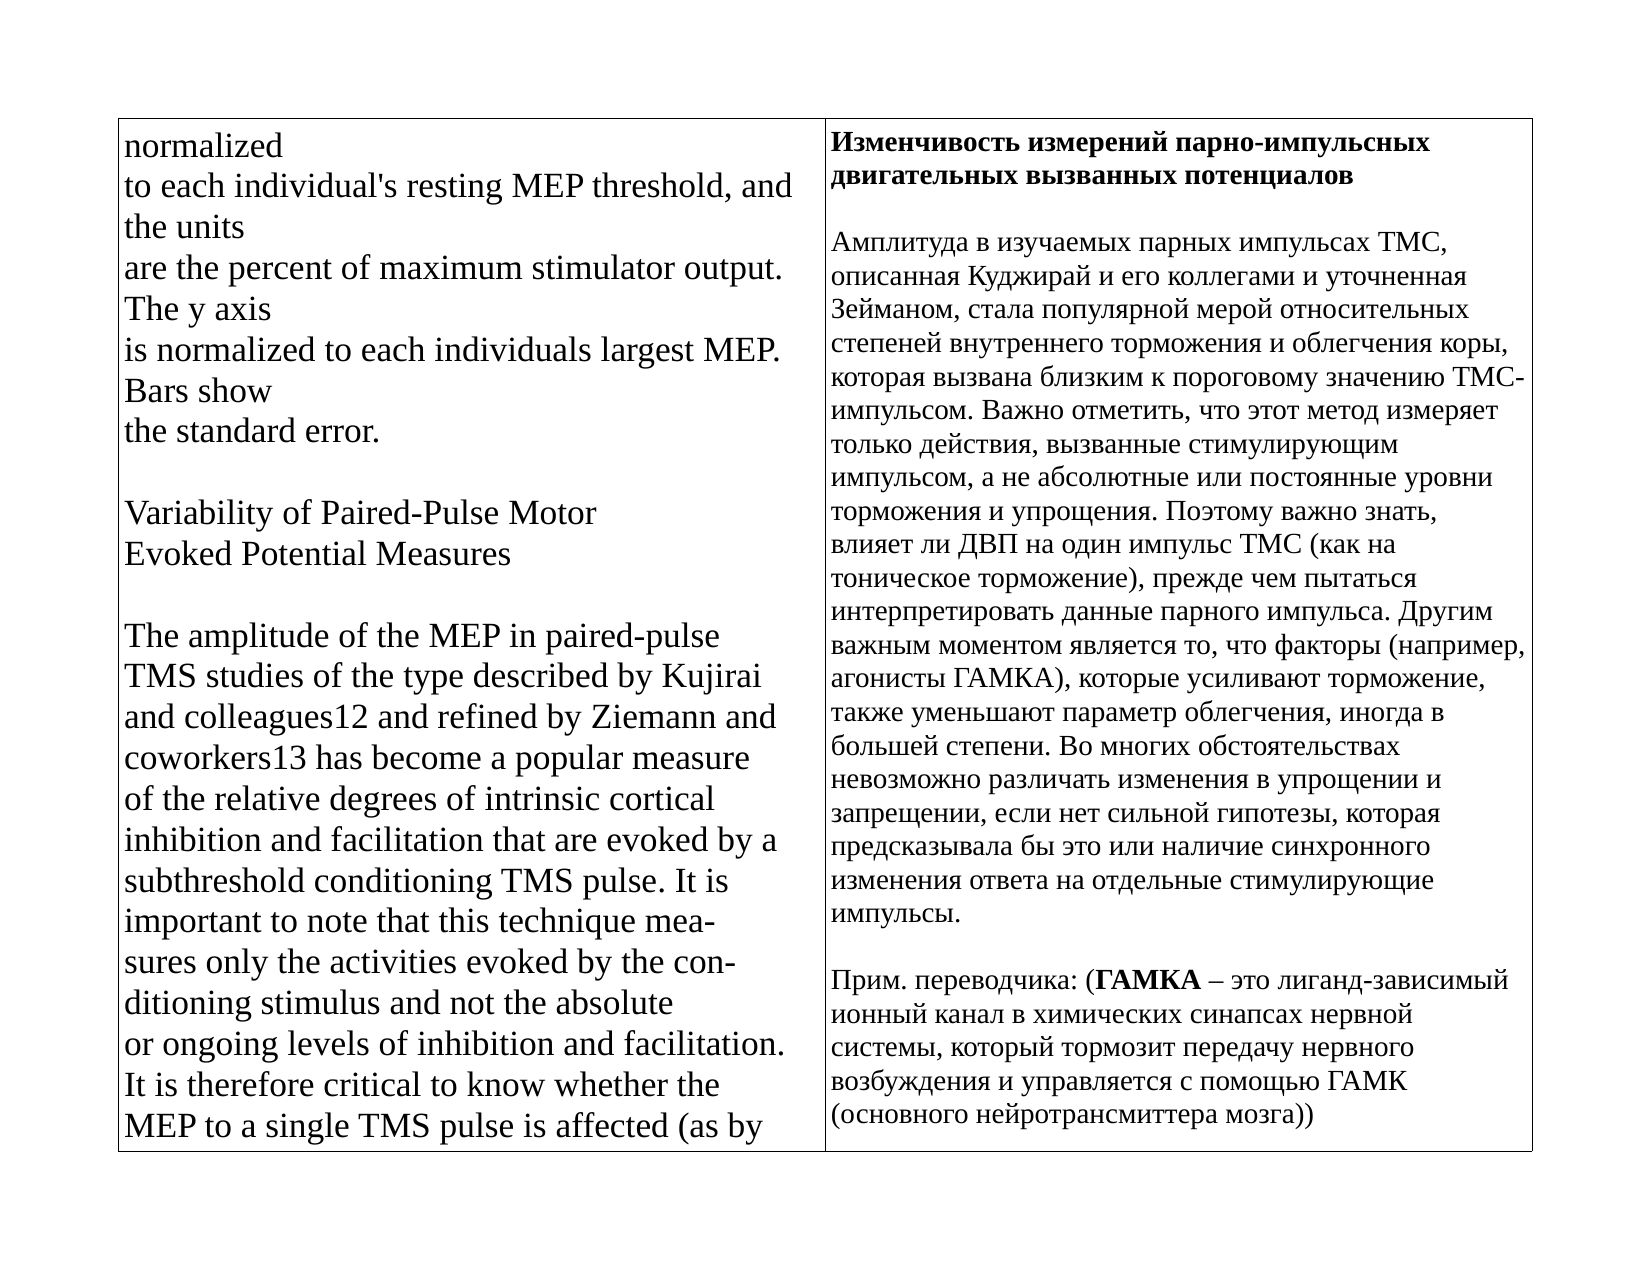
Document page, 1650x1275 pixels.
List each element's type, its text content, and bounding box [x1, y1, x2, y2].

table_header Изменчивость измерений парно-импульсных двигательных вызванных потенциалов Амплитуда в изучаемых парных импульсах ТМС, описанная Куджирай и его коллегами и уточненная Зейманом, стала популярной мерой относительных степеней внутреннего торможения и облегчения коры, которая вызвана близким к пороговому значению ТМС-импульсом. Важно отметить, что этот метод измеряет только действия, вызванные стимулирующим импульсом, а не абсолютные или постоянные уровни торможения и упрощения. Поэтому важно знать, влияет ли ДВП на один импульс ТМС (как на тоническое торможение), прежде чем пытаться интерпретировать данные парного импульса. Другим важным моментом является то, что факторы (например, агонисты ГАМКА), которые усиливают торможение, также уменьшают параметр облегчения, иногда в большей степени. Во многих обстоятельствах невозможно различать изменения в упрощении и запрещении, если нет сильной гипотезы, которая предсказывала бы это или наличие синхронного изменения ответа на отдельные стимулирующие импульсы. Прим. переводчика: (ГАМКА – это лиганд-зависимый ионный канал в химических синапсах нервной системы, который тормозит передачу нервного возбуждения и управляется с помощью ГАМК (основного нейротрансмиттера мозга)) [826, 119, 1532, 1151]
table_header normalized to each individual's resting MEP threshold, and the units are the percent of maximum stimulator output. The y axis is normalized to each individuals largest MEP. Bars show the standard error. Variability of Paired-Pulse Motor Evoked Potential Measures The amplitude of the MEP in paired-pulse TMS studies of the type described by Kujirai and colleagues12 and refined by Ziemann and coworkers13 has become a popular measure of the relative degrees of intrinsic cortical inhibition and facilitation that are evoked by a subthreshold conditioning TMS pulse. It is important to note that this technique mea- sures only the activities evoked by the con- ditioning stimulus and not the absolute or ongoing levels of inhibition and facilitation. It is therefore critical to know whether the MEP to a single TMS pulse is affected (as by [119, 119, 825, 1151]
